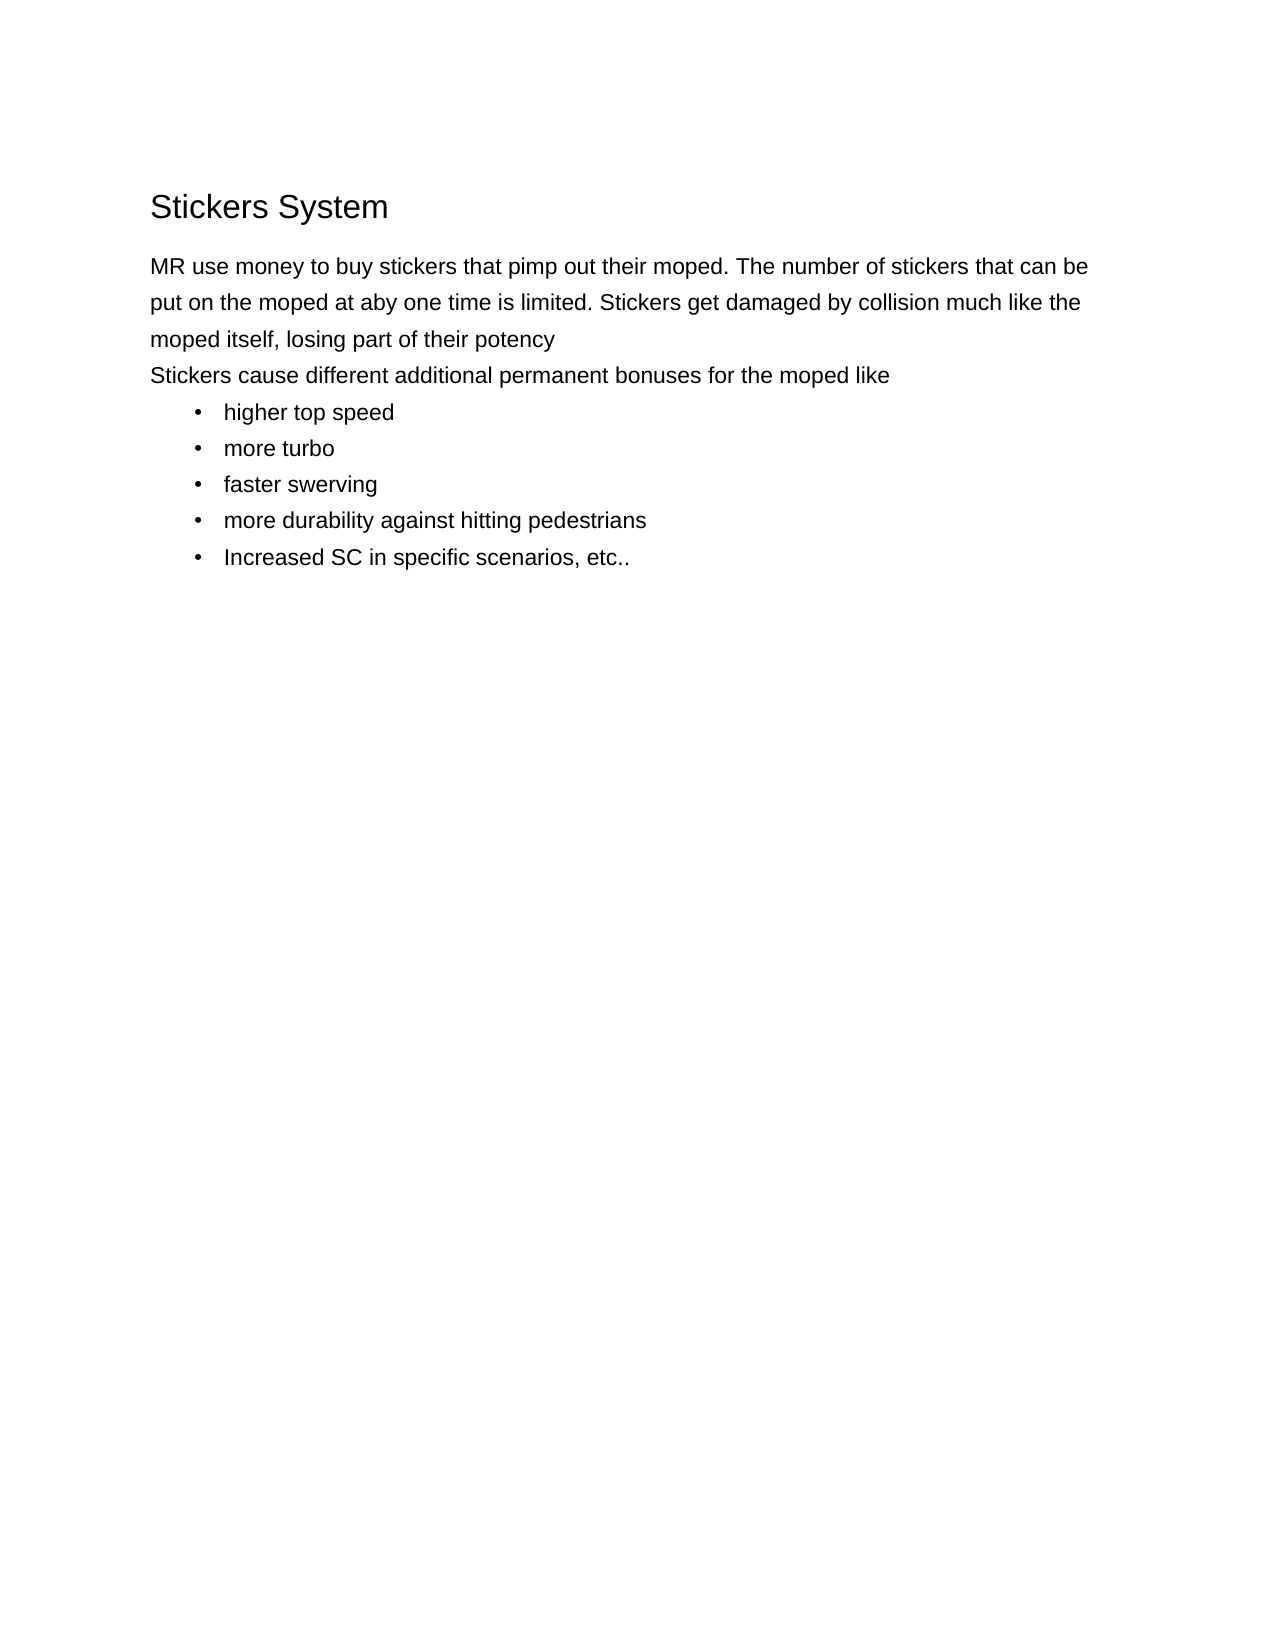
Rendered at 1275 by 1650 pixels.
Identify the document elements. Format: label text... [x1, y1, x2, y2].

text Stickers cause different additional permanent bonuses for the moped like [150, 362, 1125, 388]
subtitle Stickers System [150, 187, 1125, 226]
text MR use money to buy stickers that pimp out their moped. The number of stickers that can be put on the moped at aby one time is limited. Stickers get damaged by collision much like the moped itself, losing part of their potency [150, 253, 1125, 352]
list more durability against hitting pedestrians [194, 507, 1125, 534]
list more turbo [194, 435, 1125, 461]
list higher top speed [194, 398, 1125, 425]
list faster swerving [194, 471, 1125, 497]
list Increased SC in specific scenarios, etc.. [194, 544, 1125, 570]
